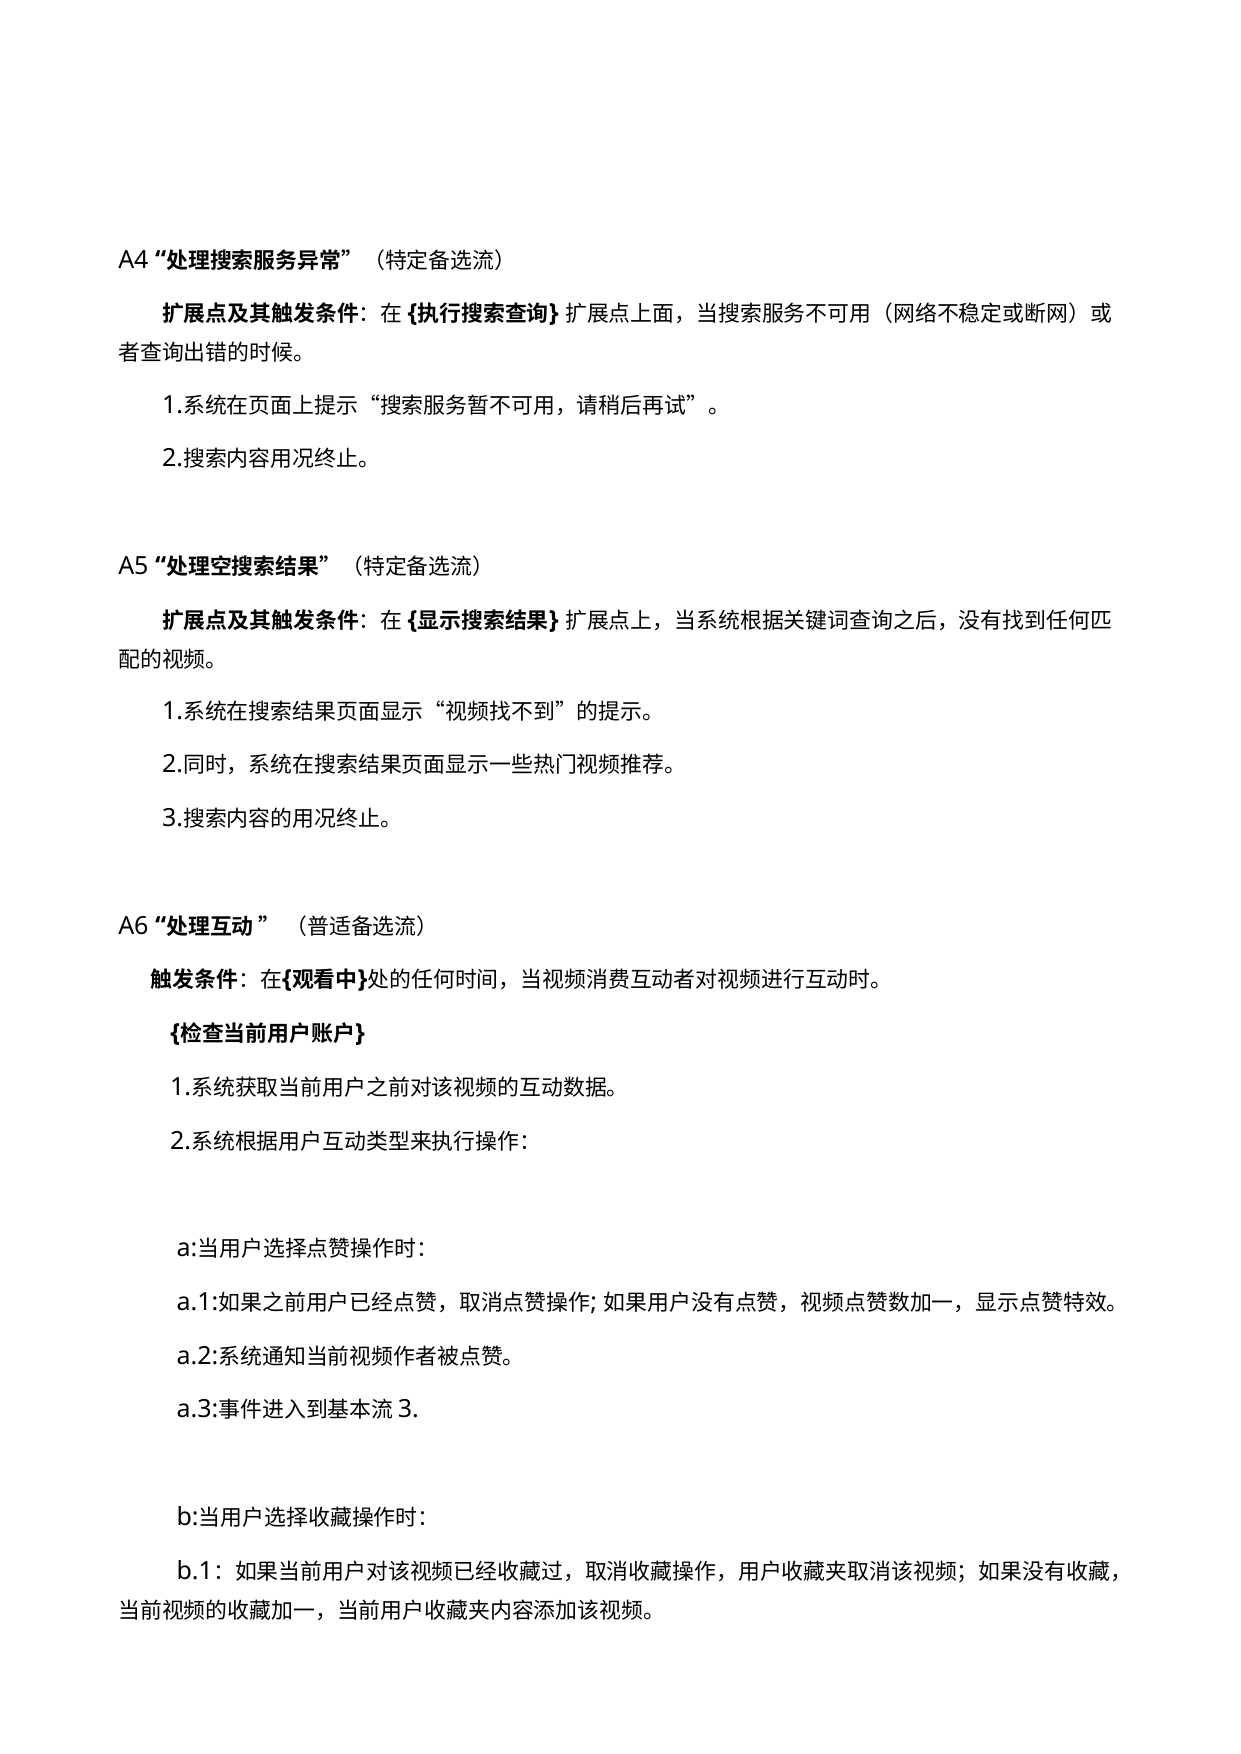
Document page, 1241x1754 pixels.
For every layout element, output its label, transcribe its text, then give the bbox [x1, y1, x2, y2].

text 触发条件：在{观看中}处的任何时间，当视频消费互动者对视频进行互动时。 [118, 961, 1122, 995]
text 2.搜索内容用况终止。 [118, 440, 1122, 474]
text a:当用户选择点赞操作时： [118, 1230, 1122, 1264]
text 扩展点及其触发条件：在 {显示搜索结果} 扩展点上，当系统根据关键词查询之后，没有找到任何匹配的视频。 [118, 601, 1122, 673]
text a.3:事件进入到基本流3. [118, 1391, 1122, 1425]
text 3.搜索内容的用况终止。 [118, 800, 1122, 834]
text 扩展点及其触发条件：在 {执行搜索查询} 扩展点上面，当搜索服务不可用（网络不稳定或断网）或者查询出错的时候。 [118, 295, 1122, 367]
text A5 “处理空搜索结果”（特定备选流） [118, 547, 1122, 582]
text 1.系统在页面上提示“搜索服务暂不可用，请稍后再试”。 [118, 386, 1122, 420]
text 1.系统获取当前用户之前对该视频的互动数据。 [118, 1069, 1122, 1103]
text 2.同时，系统在搜索结果页面显示一些热门视频推荐。 [118, 746, 1122, 780]
text {检查当前用户账户} [118, 1015, 1122, 1049]
text A6 “处理互动 ” （普适备选流） [118, 907, 1122, 941]
text A4 “处理搜索服务异常”（特定备选流） [118, 241, 1122, 275]
text b.1：如果当前用户对该视频已经收藏过，取消收藏操作，用户收藏夹取消该视频；如果没有收藏，当前视频的收藏加一，当前用户收藏夹内容添加该视频。 [118, 1552, 1122, 1624]
text a.2:系统通知当前视频作者被点赞。 [118, 1337, 1122, 1371]
text 1.系统在搜索结果页面显示“视频找不到”的提示。 [118, 692, 1122, 726]
text b:当用户选择收藏操作时： [118, 1499, 1122, 1533]
text 2.系统根据用户互动类型来执行操作： [118, 1122, 1122, 1156]
text a.1:如果之前用户已经点赞，取消点赞操作; 如果用户没有点赞，视频点赞数加一，显示点赞特效。 [118, 1284, 1122, 1318]
